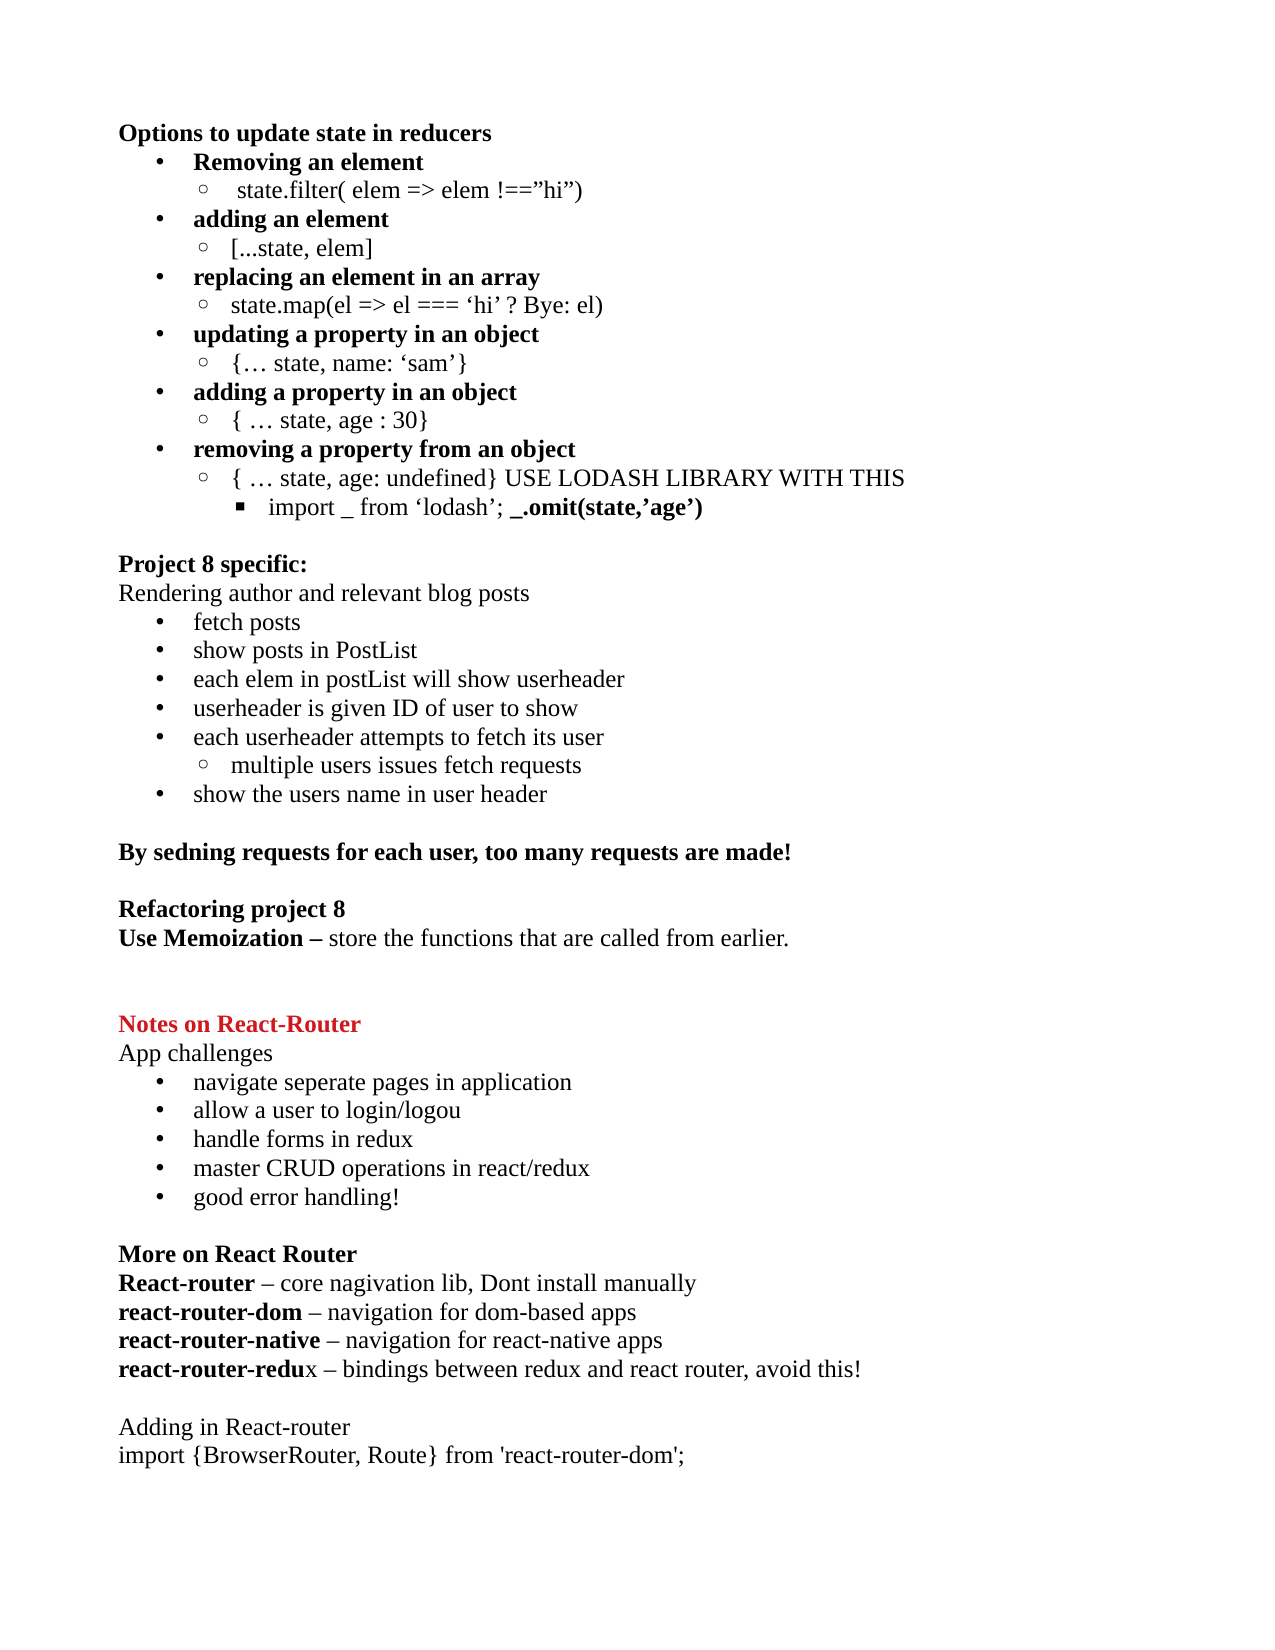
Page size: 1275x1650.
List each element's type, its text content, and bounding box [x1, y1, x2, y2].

text Refactoring project 8 [118, 894, 1157, 923]
list { … state, age: undefined} USE LODASH LIBRARY WITH THIS [193, 463, 1157, 492]
text More on React Router [118, 1239, 1157, 1268]
list master CRUD operations in react/redux [156, 1153, 1157, 1182]
list state.filter( elem => elem !==”hi”) [193, 176, 1157, 204]
list import _ from ‘lodash’; _.omit(state,’age’) [231, 492, 1157, 521]
list adding a property in an object [156, 377, 1157, 406]
list allow a user to login/logou [156, 1096, 1157, 1124]
list show the users name in user header [156, 779, 1157, 808]
list multiple users issues fetch requests [193, 751, 1157, 779]
list adding an element [156, 204, 1157, 233]
text Options to update state in reducers [118, 118, 1157, 147]
list Removing an element [156, 147, 1157, 176]
list {… state, name: ‘sam’} [193, 348, 1157, 377]
list each elem in postList will show userheader [156, 664, 1157, 693]
list updating a property in an object [156, 319, 1157, 348]
list fetch posts [156, 607, 1157, 636]
list navigate seperate pages in application [156, 1067, 1157, 1096]
list userheader is given ID of user to show [156, 693, 1157, 722]
list removing a property from an object [156, 434, 1157, 463]
list good error handling! [156, 1182, 1157, 1211]
list handle forms in redux [156, 1124, 1157, 1153]
text Rendering author and relevant blog posts [118, 578, 1157, 607]
text Notes on React-Router [118, 1009, 1157, 1038]
text react-router-dom – navigation for dom-based apps [118, 1297, 1157, 1326]
text Use Memoization – store the functions that are called from earlier. [118, 923, 1157, 952]
text import {BrowserRouter, Route} from 'react-router-dom'; [118, 1441, 1157, 1469]
text React-router – core nagivation lib, Dont install manually [118, 1268, 1157, 1297]
list each userheader attempts to fetch its user [156, 722, 1157, 751]
text react-router-redux – bindings between redux and react router, avoid this! [118, 1354, 1157, 1383]
list replacing an element in an array [156, 262, 1157, 291]
list show posts in PostList [156, 636, 1157, 664]
text App challenges [118, 1038, 1157, 1067]
text By sedning requests for each user, too many requests are made! [118, 837, 1157, 866]
list state.map(el => el === ‘hi’ ? Bye: el) [193, 291, 1157, 319]
text Project 8 specific: [118, 549, 1157, 578]
text react-router-native – navigation for react-native apps [118, 1326, 1157, 1354]
text Adding in React-router [118, 1412, 1157, 1441]
list { … state, age : 30} [193, 406, 1157, 434]
list [...state, elem] [193, 233, 1157, 262]
